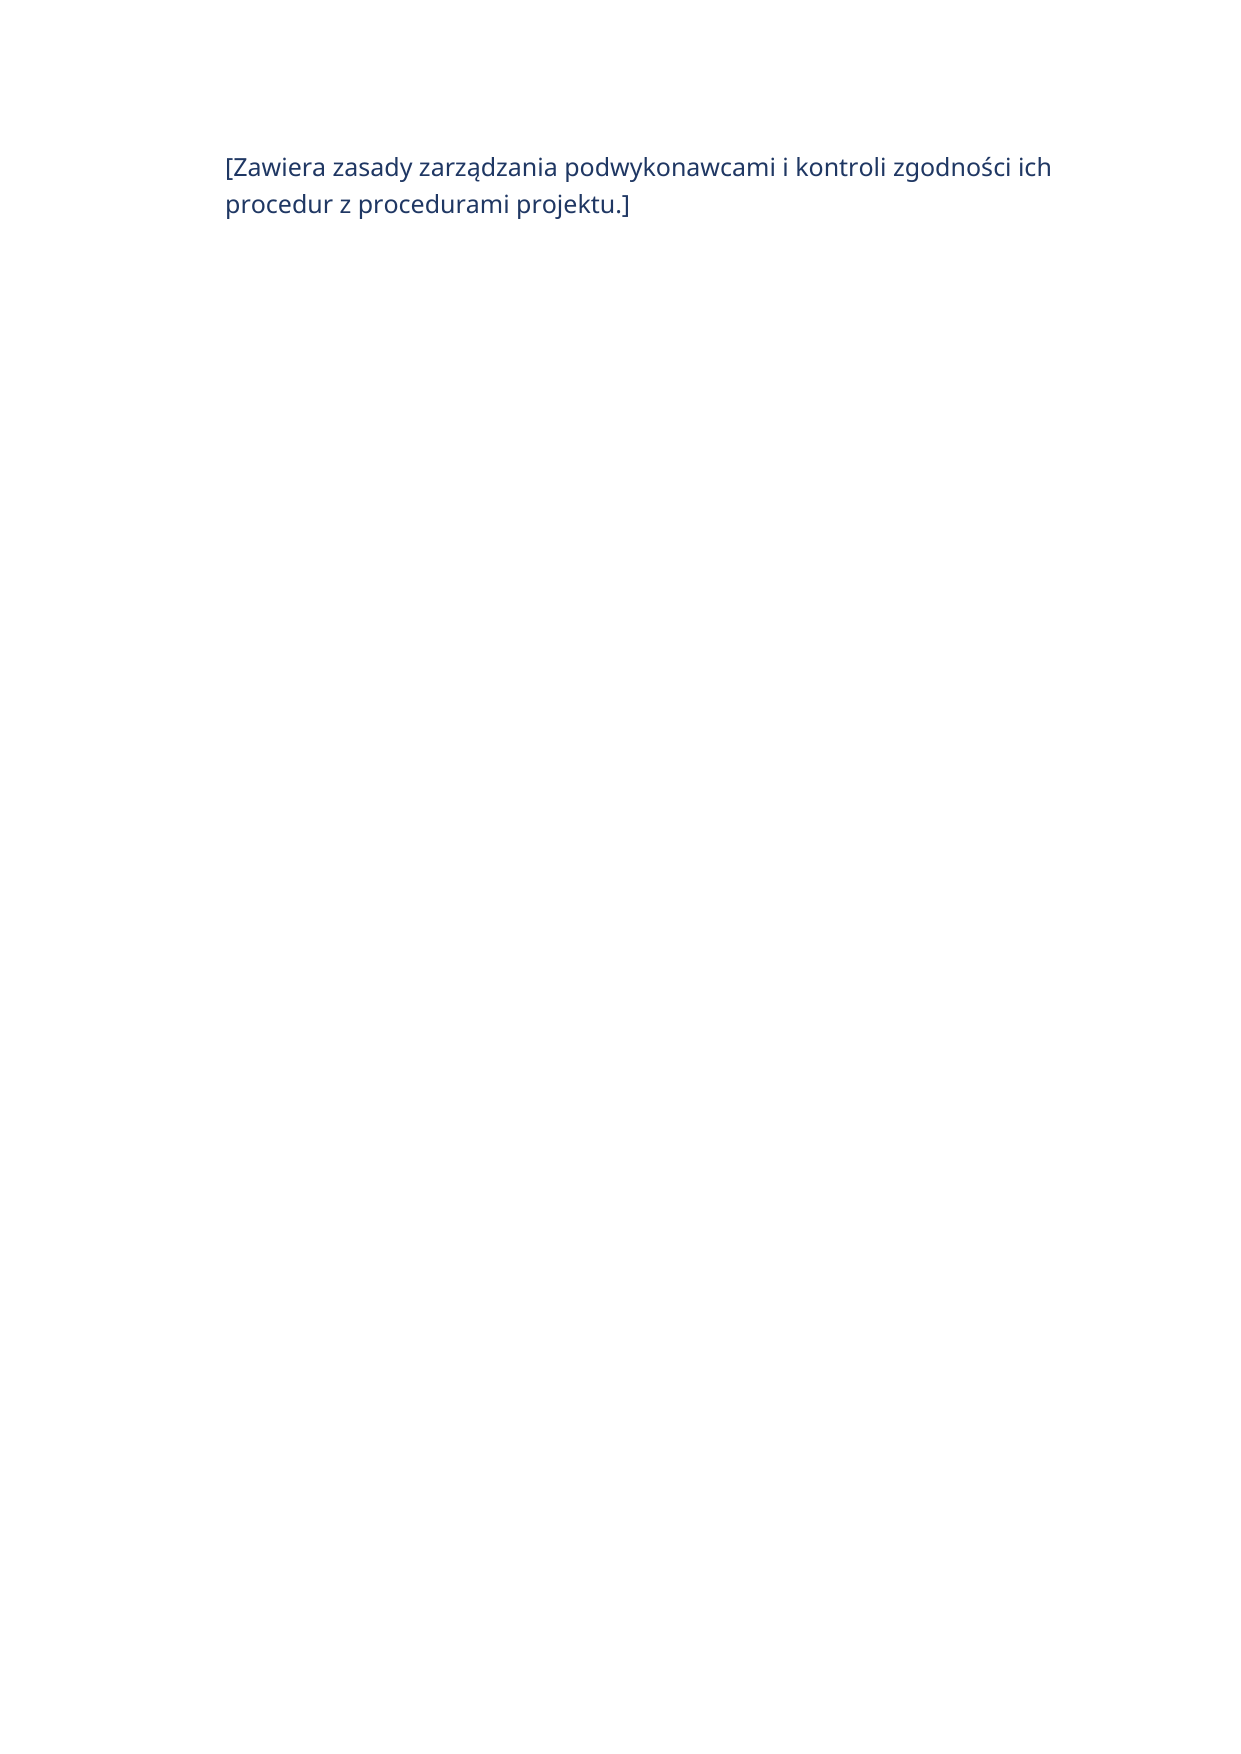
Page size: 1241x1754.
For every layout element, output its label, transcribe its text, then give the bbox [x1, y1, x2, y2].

subtitle [Zawiera zasady zarządzania podwykonawcami i kontroli zgodności ich procedur z procedurami projektu.] [225, 150, 1090, 220]
